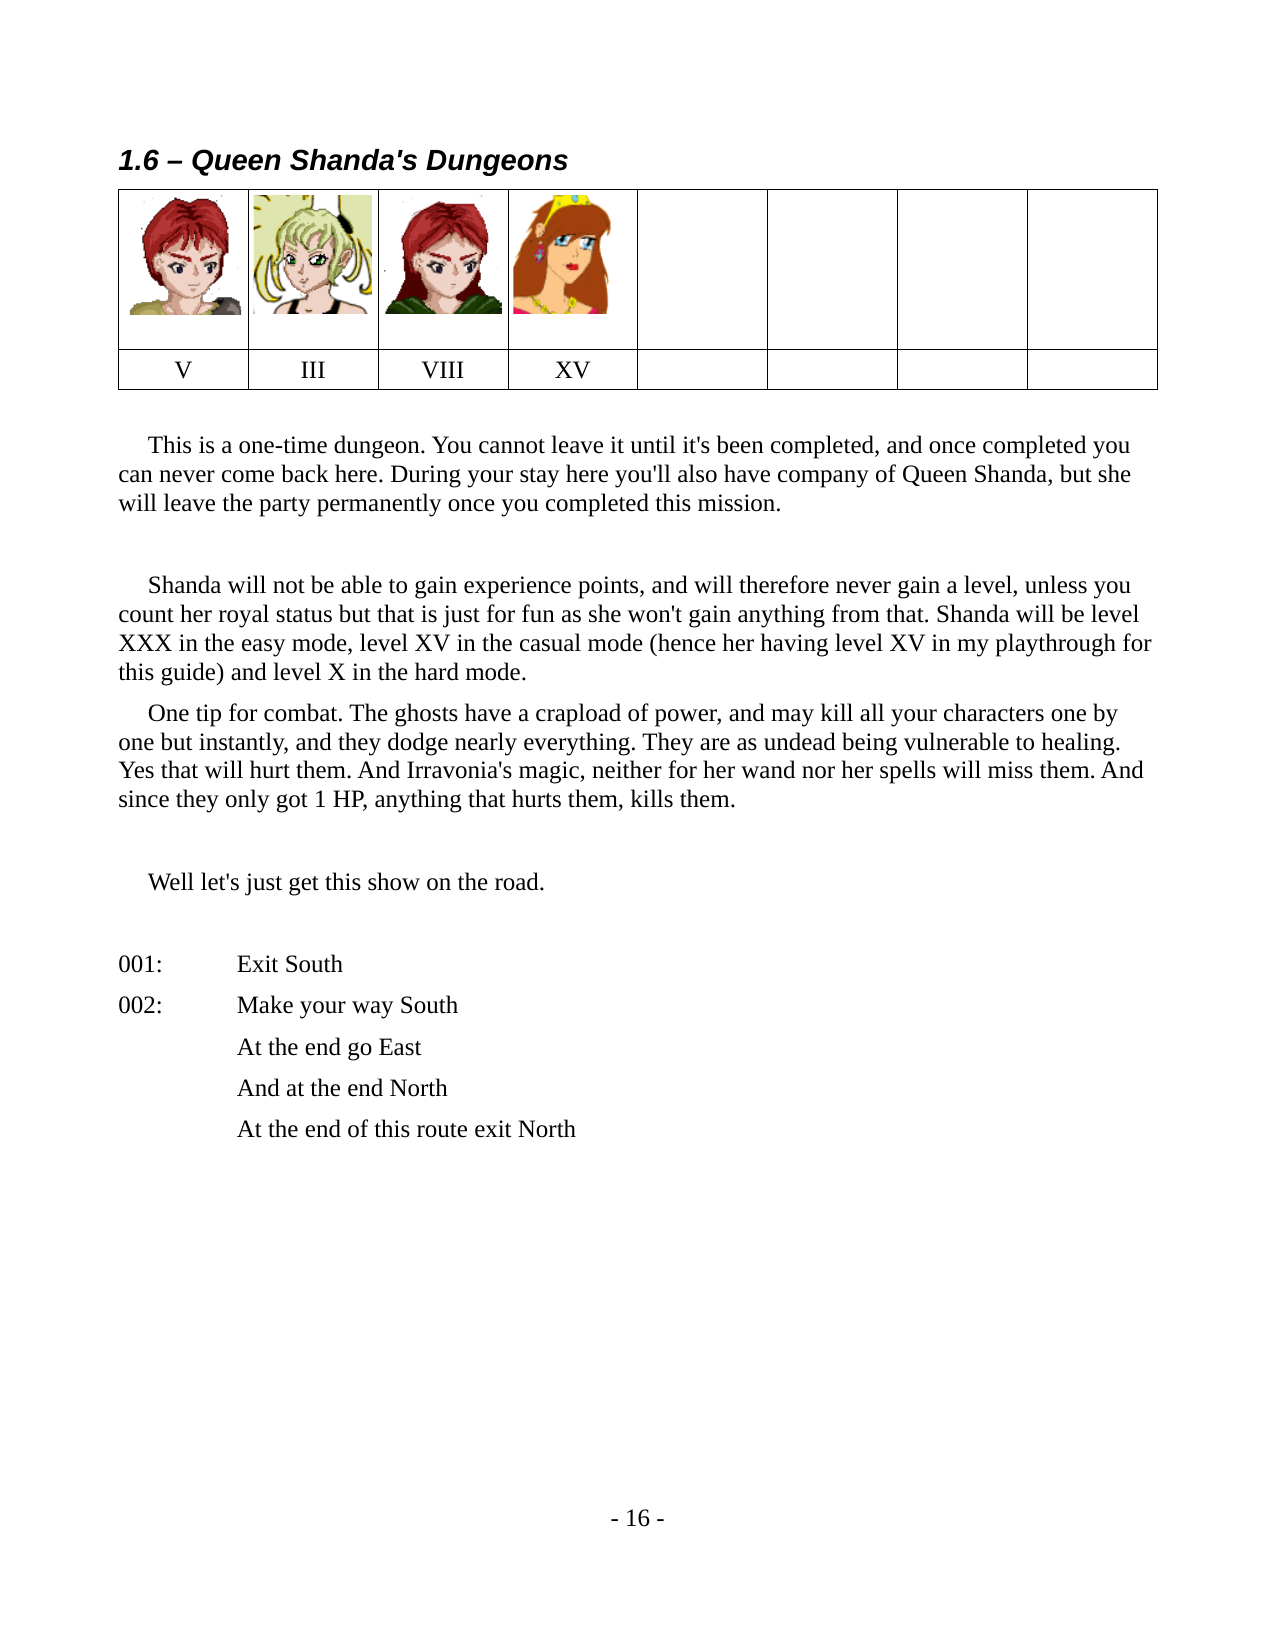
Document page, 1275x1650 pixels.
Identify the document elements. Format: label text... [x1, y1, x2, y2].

table_header [249, 190, 378, 349]
table_cell [638, 350, 767, 389]
table_header [379, 190, 508, 313]
table_header [119, 315, 248, 349]
table_header [898, 190, 1027, 349]
text At the end go East [118, 1032, 1157, 1061]
table_cell XV [509, 350, 637, 389]
table_cell V [119, 350, 248, 389]
table_header [379, 314, 508, 349]
table_header [509, 190, 637, 313]
text This is a one-time dungeon. You cannot leave it until it's been completed, and once completed you can never come back here. During your stay here you'll also have company of Queen Shanda, but she will leave the party permanently once you completed this mission. [118, 431, 1157, 517]
text Well let's just get this show on the road. [118, 867, 1157, 896]
table_header [509, 314, 637, 349]
table_header [119, 190, 248, 314]
table_cell [1028, 350, 1157, 389]
table_cell [898, 350, 1027, 389]
table_cell [768, 350, 897, 389]
subtitle 1.6 – Queen Shanda's Dungeons [118, 143, 1157, 177]
table_header [768, 190, 897, 349]
text Shanda will not be able to gain experience points, and will therefore never gain a level, unless you count her royal status but that is just for fun as she won't gain anything from that. Shanda will be level XXX in the easy mode, level XV in the casual mode (hence her having level XV in my playthrough for this guide) and level X in the hard mode. [118, 571, 1157, 686]
picture [383, 195, 502, 314]
text 002: Make your way South [118, 991, 1157, 1019]
text 001: Exit South [118, 949, 1157, 978]
text At the end of this route exit North [118, 1114, 1157, 1143]
table_cell VIII [379, 350, 508, 389]
text And at the end North [118, 1073, 1157, 1102]
picture [124, 195, 242, 315]
table_header [1028, 190, 1157, 349]
table_cell III [249, 350, 378, 389]
picture [253, 195, 372, 314]
text One tip for combat. The ghosts have a crapload of power, and may kill all your characters one by one but instantly, and they dodge nearly everything. They are as undead being vulnerable to healing. Yes that will hurt them. And Irravonia's magic, neither for her wand nor her spells will miss them. And since they only got 1 HP, anything that hurts them, kills them. [118, 698, 1157, 813]
picture [513, 195, 632, 314]
table_header [638, 190, 767, 349]
